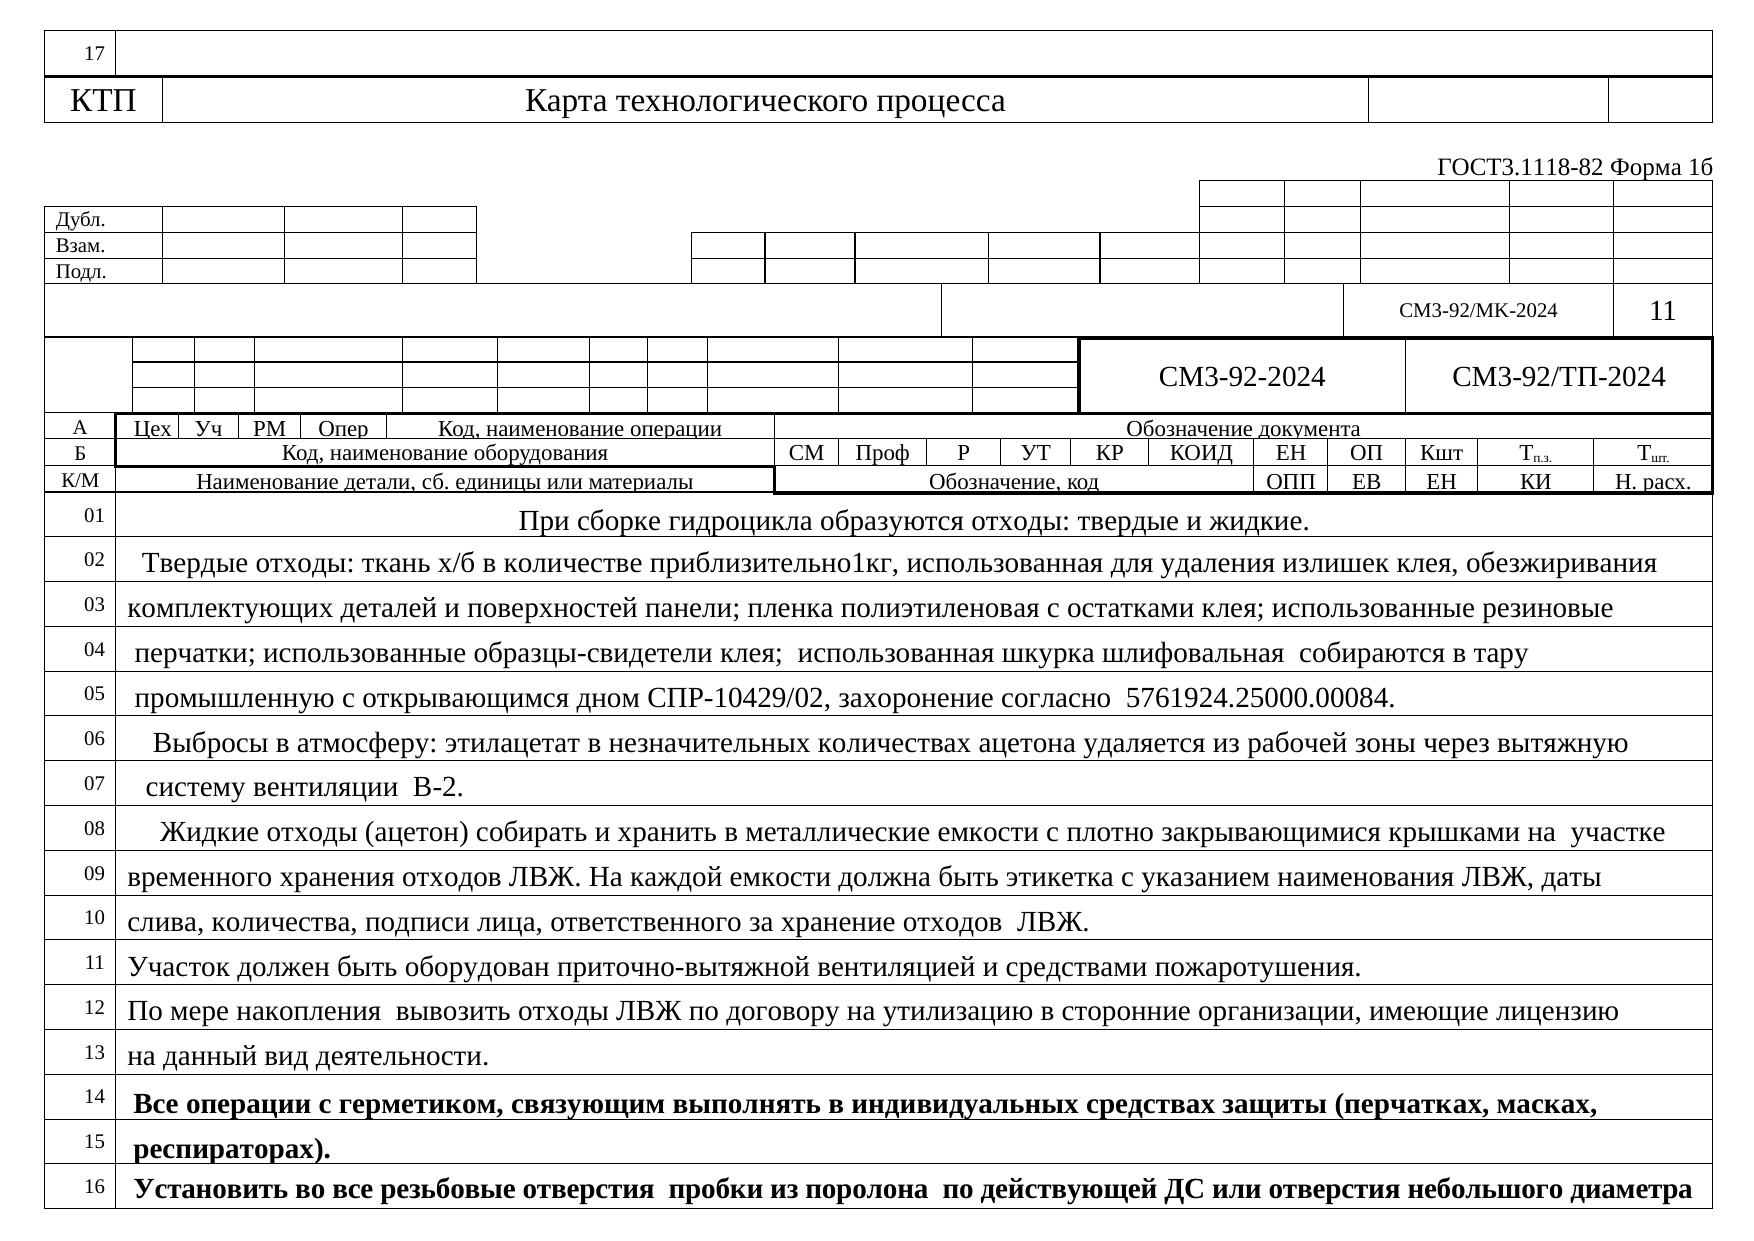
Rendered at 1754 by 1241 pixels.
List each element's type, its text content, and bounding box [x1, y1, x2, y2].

table_cell КИ [1478, 466, 1593, 491]
table_cell [195, 363, 254, 387]
table_header [1200, 181, 1284, 206]
table_cell [163, 233, 284, 257]
table_cell [973, 388, 1077, 412]
table_cell [973, 363, 1077, 387]
table_cell 10 [45, 896, 115, 939]
table_cell [989, 259, 1099, 283]
table_cell Дубл. [45, 207, 162, 232]
table_cell 01 [45, 493, 115, 536]
table_cell Твердые отходы: ткань х/б в количестве приблизительно1кг, использованная для удаления излишек клея, обезжиривания [116, 537, 1712, 581]
text ГОСТ3.1118-82 Форма 1б [74, 152, 1713, 180]
table_cell [708, 338, 838, 361]
table_cell [403, 338, 497, 361]
table_cell [1200, 207, 1284, 232]
table_cell [1285, 233, 1360, 257]
table_header [44, 180, 1199, 206]
table_cell [942, 284, 1343, 336]
table_cell [1609, 78, 1712, 122]
table_cell [403, 233, 476, 257]
table_cell [498, 388, 589, 412]
table_cell [403, 207, 476, 232]
table_cell СМ [775, 439, 838, 465]
table_cell 12 [45, 985, 115, 1029]
table_cell [1285, 207, 1360, 232]
table_cell [477, 206, 691, 232]
table_cell [765, 206, 855, 232]
table_cell [648, 338, 707, 361]
table_cell [590, 338, 647, 361]
table_cell Взам. [45, 233, 162, 257]
table_cell [1361, 233, 1509, 257]
table_cell СМ3-92/МK-2024 [1344, 284, 1613, 336]
table_cell [45, 338, 132, 412]
table_cell Код, наименование операции [387, 415, 774, 438]
table_cell [195, 338, 254, 361]
table_cell [766, 259, 854, 283]
table_cell Жидкие отходы (ацетон) собирать и хранить в металлические емкости с плотно закрывающимися крышками на участке [116, 806, 1712, 850]
table_cell [692, 259, 764, 283]
table_cell УТ [1001, 439, 1070, 465]
table_cell [989, 206, 1100, 232]
table_cell Н. расх. [1594, 466, 1711, 491]
table_cell [856, 233, 988, 257]
table_cell КОИД [1149, 439, 1253, 465]
table_cell [691, 206, 765, 232]
table_cell А [45, 413, 114, 438]
table_cell [195, 388, 254, 412]
table_cell Участок должен быть оборудован приточно-вытяжной вентиляцией и средствами пожаротушения. [116, 940, 1712, 984]
table_cell [1510, 233, 1613, 257]
table_cell [403, 363, 497, 387]
table_cell 03 [45, 582, 115, 626]
table_header [1614, 181, 1712, 206]
table_cell перчатки; использованные образцы-свидетели клея; использованная шкурка шлифовальная собираются в тару [116, 627, 1712, 671]
table_cell 07 [45, 761, 115, 805]
table_cell [255, 363, 402, 387]
table_cell [133, 363, 194, 387]
table_cell [648, 388, 707, 412]
table_cell КР [1071, 439, 1148, 465]
table_cell Уч [179, 415, 238, 438]
table_cell [648, 363, 707, 387]
table_cell 13 [45, 1030, 115, 1074]
table_cell [590, 388, 647, 412]
table_header [1285, 181, 1360, 206]
table_cell [45, 284, 941, 336]
table_cell [403, 388, 497, 412]
table_cell РМ [239, 415, 300, 438]
table_cell [163, 259, 284, 283]
table_cell ОП [1328, 439, 1405, 465]
table_cell СМ3-92/ТП-2024 [1406, 340, 1711, 412]
table_cell 11 [1614, 284, 1712, 336]
table_cell [1100, 206, 1199, 232]
table_cell [839, 388, 972, 412]
table_cell [498, 338, 589, 361]
table_cell По мере накопления вывозить отходы ЛВЖ по договору на утилизацию в сторонние организации, имеющие лицензию [116, 985, 1712, 1029]
table_cell [133, 338, 194, 361]
table_cell [1200, 233, 1284, 257]
table_header [1361, 181, 1509, 206]
table_cell [590, 363, 647, 387]
table_cell [708, 388, 838, 412]
table_cell [708, 363, 838, 387]
table_cell [285, 233, 402, 257]
table_cell [285, 207, 402, 232]
table_cell [1101, 233, 1199, 257]
table_cell [839, 338, 972, 361]
table_cell [285, 259, 402, 283]
table_cell слива, количества, подписи лица, ответственного за хранение отходов ЛВЖ. [116, 896, 1712, 939]
table_cell 08 [45, 806, 115, 850]
table_cell 09 [45, 851, 115, 894]
table_cell Цех [117, 415, 178, 438]
table_cell К/М [45, 466, 115, 491]
table_cell 16 [45, 1164, 115, 1208]
table_cell [255, 338, 402, 361]
table_cell 06 [45, 716, 115, 760]
table_cell [255, 388, 402, 412]
table_cell [855, 206, 989, 232]
table_cell 17 [45, 31, 115, 74]
table_cell ЕВ [1328, 466, 1405, 491]
table_cell Все операции с герметиком, связующим выполнять в индивидуальных средствах защиты (перчатках, масках, [116, 1075, 1712, 1118]
table_cell [403, 259, 476, 283]
table_cell 15 [45, 1120, 115, 1163]
table_cell 02 [45, 537, 115, 581]
table_cell Б [45, 439, 114, 465]
table_cell [1361, 207, 1509, 232]
table_cell [1369, 78, 1608, 122]
table_cell Р [927, 439, 1000, 465]
table_cell [973, 338, 1077, 361]
table_cell Тп.з. [1478, 439, 1593, 465]
table_cell Карта технологического процесса [163, 78, 1368, 122]
table_cell Подл. [45, 259, 162, 283]
table_cell [1614, 233, 1712, 257]
table_cell СМ3-92-2024 [1081, 340, 1405, 412]
table_cell ЕН [1254, 439, 1327, 465]
table_cell [1200, 259, 1284, 283]
table_cell [692, 233, 764, 257]
table_cell комплектующих деталей и поверхностей панели; пленка полиэтиленовая с остатками клея; использованные резиновые [116, 582, 1712, 626]
table_cell [1101, 259, 1199, 283]
table_cell [498, 363, 589, 387]
table_cell [1614, 207, 1712, 232]
table_cell систему вентиляции В-2. [116, 761, 1712, 805]
table_cell КТП [45, 78, 162, 122]
table_cell [839, 363, 972, 387]
table_cell Кшт [1406, 439, 1477, 465]
table_cell [116, 31, 1712, 74]
table_cell 14 [45, 1075, 115, 1118]
table_cell Установить во все резьбовые отверстия пробки из поролона по действующей ДС или отверстия небольшого диаметра [116, 1164, 1712, 1208]
table_cell [1510, 259, 1613, 283]
table_cell Наименование детали, сб. единицы или материалы [116, 468, 773, 491]
table_cell [766, 233, 854, 257]
table_cell респираторах). [116, 1120, 1712, 1163]
table_cell [477, 232, 691, 283]
table_cell 04 [45, 627, 115, 671]
table_cell Обозначение, код [776, 466, 1253, 491]
table_cell [856, 259, 988, 283]
table_cell [1285, 259, 1360, 283]
table_cell временного хранения отходов ЛВЖ. На каждой емкости должна быть этикетка с указанием наименования ЛВЖ, даты [116, 851, 1712, 894]
table_cell При сборке гидроцикла образуются отходы: твердые и жидкие. [116, 493, 1712, 536]
table_cell ЕН [1406, 466, 1477, 491]
table_cell [1510, 207, 1613, 232]
table_cell промышленную с открывающимся дном СПР-10429/02, захоронение согласно 5761924.25000.00084. [116, 672, 1712, 715]
table_cell Выбросы в атмосферу: этилацетат в незначительных количествах ацетона удаляется из рабочей зоны через вытяжную [116, 716, 1712, 760]
table_cell Код, наименование оборудования [117, 439, 774, 465]
table_cell [133, 388, 194, 412]
table_cell [1614, 259, 1712, 283]
table_cell [163, 207, 284, 232]
table_cell 05 [45, 672, 115, 715]
table_cell 11 [45, 940, 115, 984]
table_cell ОПП [1254, 466, 1327, 491]
table_cell Проф [839, 439, 926, 465]
table_cell [1361, 259, 1509, 283]
table_header [1510, 181, 1613, 206]
table_cell [989, 233, 1099, 257]
table_cell Опер [301, 415, 386, 438]
table_cell на данный вид деятельности. [116, 1030, 1712, 1074]
table_cell Обозначение документа [775, 415, 1711, 438]
table_cell Тшт. [1594, 439, 1711, 465]
